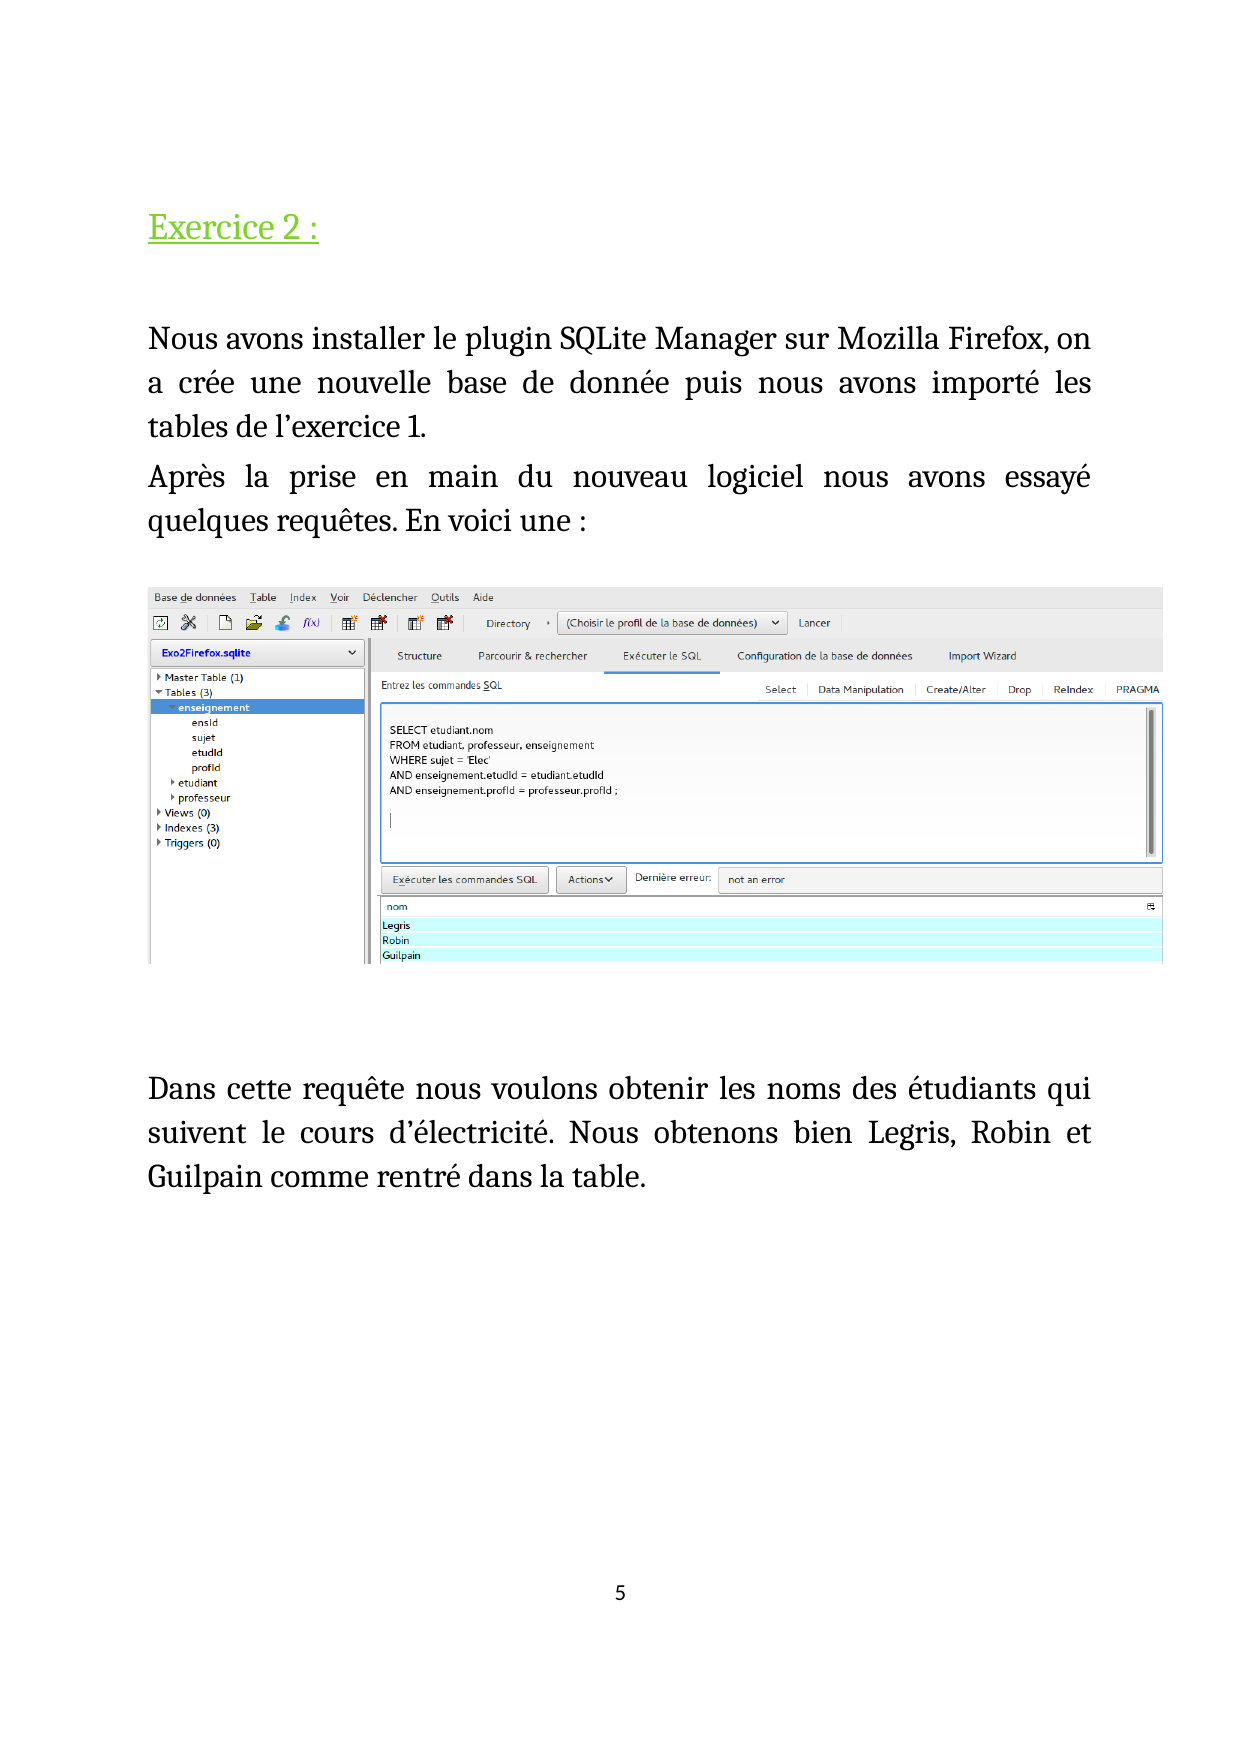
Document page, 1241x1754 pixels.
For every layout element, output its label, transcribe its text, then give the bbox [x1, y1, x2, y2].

picture [147, 587, 1163, 964]
text Après la prise en main du nouveau logiciel nous avons essayé quelques requêtes. En voici une : [148, 457, 1093, 584]
text Dans cette requête nous voulons obtenir les noms des étudiants qui suivent le cours d’électricité. Nous obtenons bien Legris, Robin et Guilpain comme rentré dans la table. [148, 1069, 1093, 1196]
text Exercice 2 : [148, 206, 1093, 249]
text Nous avons installer le plugin SQLite Manager sur Mozilla Firefox, on a crée une nouvelle base de donnée puis nous avons importé les tables de l’exercice 1. [148, 319, 1093, 446]
